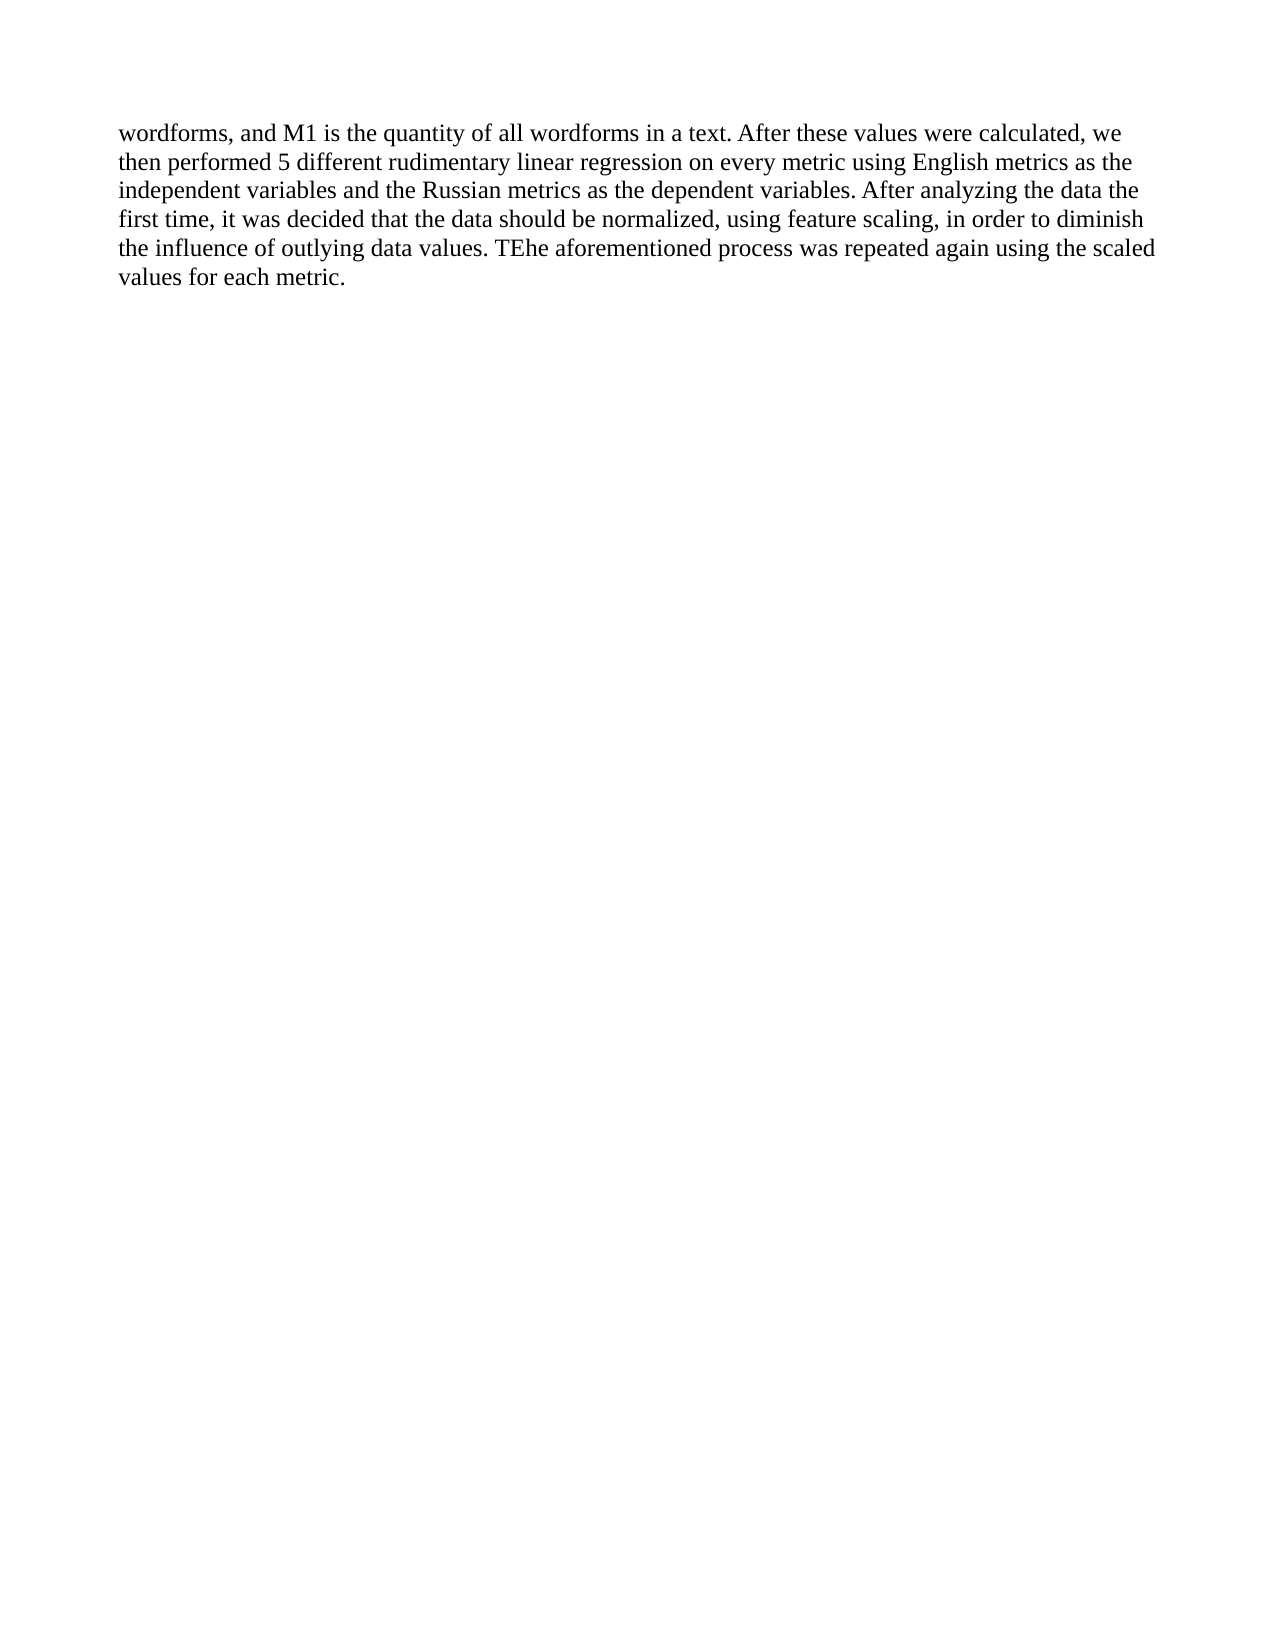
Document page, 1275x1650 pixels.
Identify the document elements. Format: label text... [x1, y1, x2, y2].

text wordforms, and M1 is the quantity of all wordforms in a text. After these values were calculated, we then performed 5 different rudimentary linear regression on every metric using English metrics as the independent variables and the Russian metrics as the dependent variables. After analyzing the data the first time, it was decided that the data should be normalized, using feature scaling, in order to diminish the influence of outlying data values. TЕhe aforementioned process was repeated again using the scaled values for each metric. [118, 118, 1157, 291]
